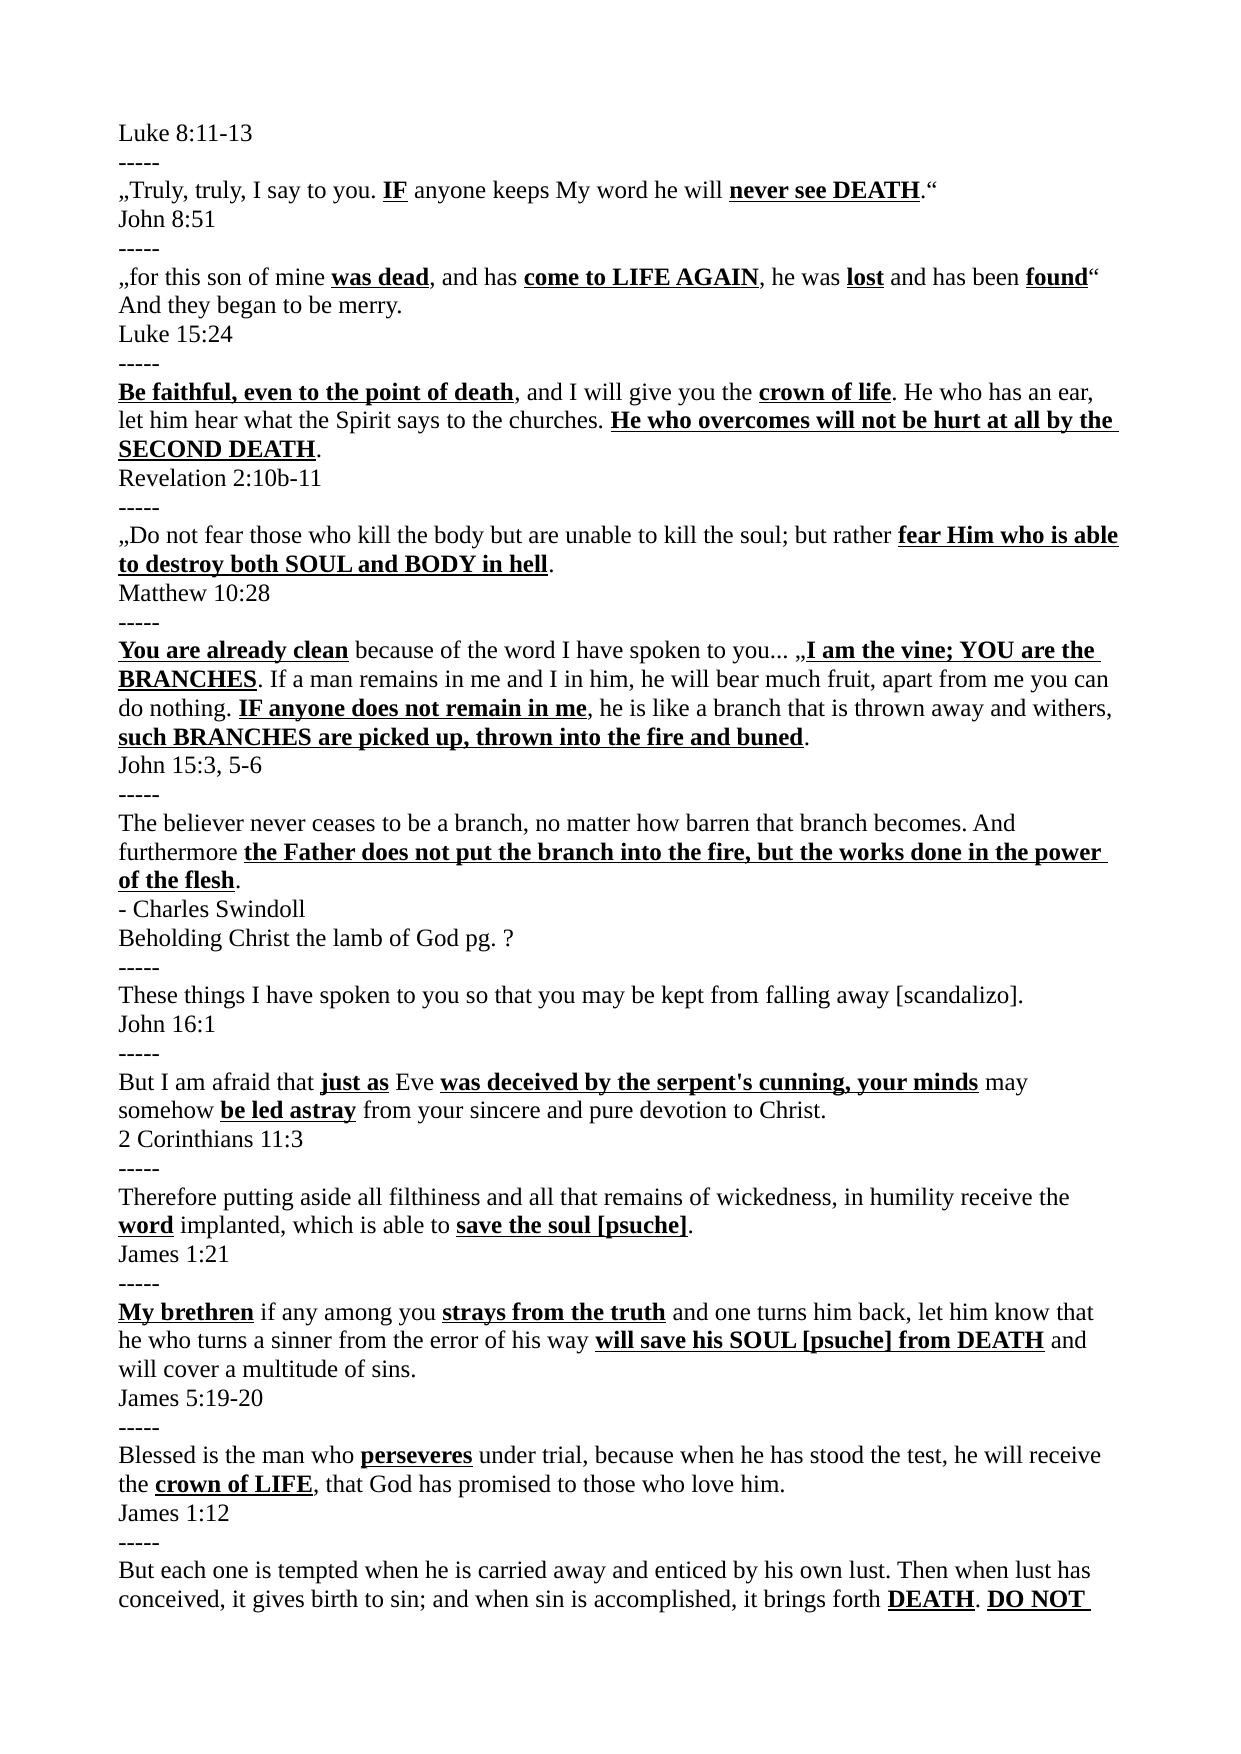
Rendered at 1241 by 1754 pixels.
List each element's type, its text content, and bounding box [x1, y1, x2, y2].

text ----- [118, 233, 1122, 262]
text James 1:21 [118, 1239, 1122, 1268]
text Luke 15:24 [118, 319, 1122, 348]
text ----- [118, 348, 1122, 377]
text ----- [118, 1153, 1122, 1182]
text „Truly, truly, I say to you. IF anyone keeps My word he will never see DEATH.“ [118, 176, 1122, 204]
text ----- [118, 492, 1122, 521]
text Blessed is the man who perseveres under trial, because when he has stood the test, he will receive the crown of LIFE, that God has promised to those who love him. [118, 1441, 1122, 1498]
text 2 Corinthians 11:3 [118, 1124, 1122, 1153]
text ----- [118, 607, 1122, 636]
text Matthew 10:28 [118, 578, 1122, 607]
text ----- [118, 779, 1122, 808]
text ----- [118, 952, 1122, 981]
text Beholding Christ the lamb of God pg. ? [118, 923, 1122, 952]
text John 8:51 [118, 204, 1122, 233]
text ----- [118, 1038, 1122, 1067]
text The believer never ceases to be a branch, no matter how barren that branch becomes. And furthermore the Father does not put the branch into the fire, but the works done in the power of the flesh. [118, 808, 1122, 894]
text ----- [118, 147, 1122, 176]
text Therefore putting aside all filthiness and all that remains of wickedness, in humility receive the word implanted, which is able to save the soul [psuche]. [118, 1182, 1122, 1239]
text ----- [118, 1412, 1122, 1441]
text Revelation 2:10b-11 [118, 463, 1122, 492]
text James 1:12 [118, 1498, 1122, 1527]
text John 15:3, 5-6 [118, 751, 1122, 779]
text James 5:19-20 [118, 1383, 1122, 1412]
text These things I have spoken to you so that you may be kept from falling away [scandalizo]. [118, 981, 1122, 1009]
text My brethren if any among you strays from the truth and one turns him back, let him know that he who turns a sinner from the error of his way will save his SOUL [psuche] from DEATH and will cover a multitude of sins. [118, 1297, 1122, 1383]
text Luke 8:11-13 [118, 118, 1122, 147]
text ----- [118, 1527, 1122, 1556]
text You are already clean because of the word I have spoken to you... „I am the vine; YOU are the BRANCHES. If a man remains in me and I in him, he will bear much fruit, apart from me you can do nothing. IF anyone does not remain in me, he is like a branch that is thrown away and withers, such BRANCHES are picked up, thrown into the fire and buned. [118, 636, 1122, 751]
text „for this son of mine was dead, and has come to LIFE AGAIN, he was lost and has been found“ And they began to be merry. [118, 262, 1122, 319]
text - Charles Swindoll [118, 894, 1122, 923]
text ----- [118, 1268, 1122, 1297]
text But each one is tempted when he is carried away and enticed by his own lust. Then when lust has conceived, it gives birth to sin; and when sin is accomplished, it brings forth DEATH. DO NOT [118, 1556, 1122, 1613]
text But I am afraid that just as Eve was deceived by the serpent's cunning, your minds may somehow be led astray from your sincere and pure devotion to Christ. [118, 1067, 1122, 1124]
text „Do not fear those who kill the body but are unable to kill the soul; but rather fear Him who is able to destroy both SOUL and BODY in hell. [118, 521, 1122, 578]
text Be faithful, even to the point of death, and I will give you the crown of life. He who has an ear, let him hear what the Spirit says to the churches. He who overcomes will not be hurt at all by the SECOND DEATH. [118, 377, 1122, 463]
text John 16:1 [118, 1009, 1122, 1038]
